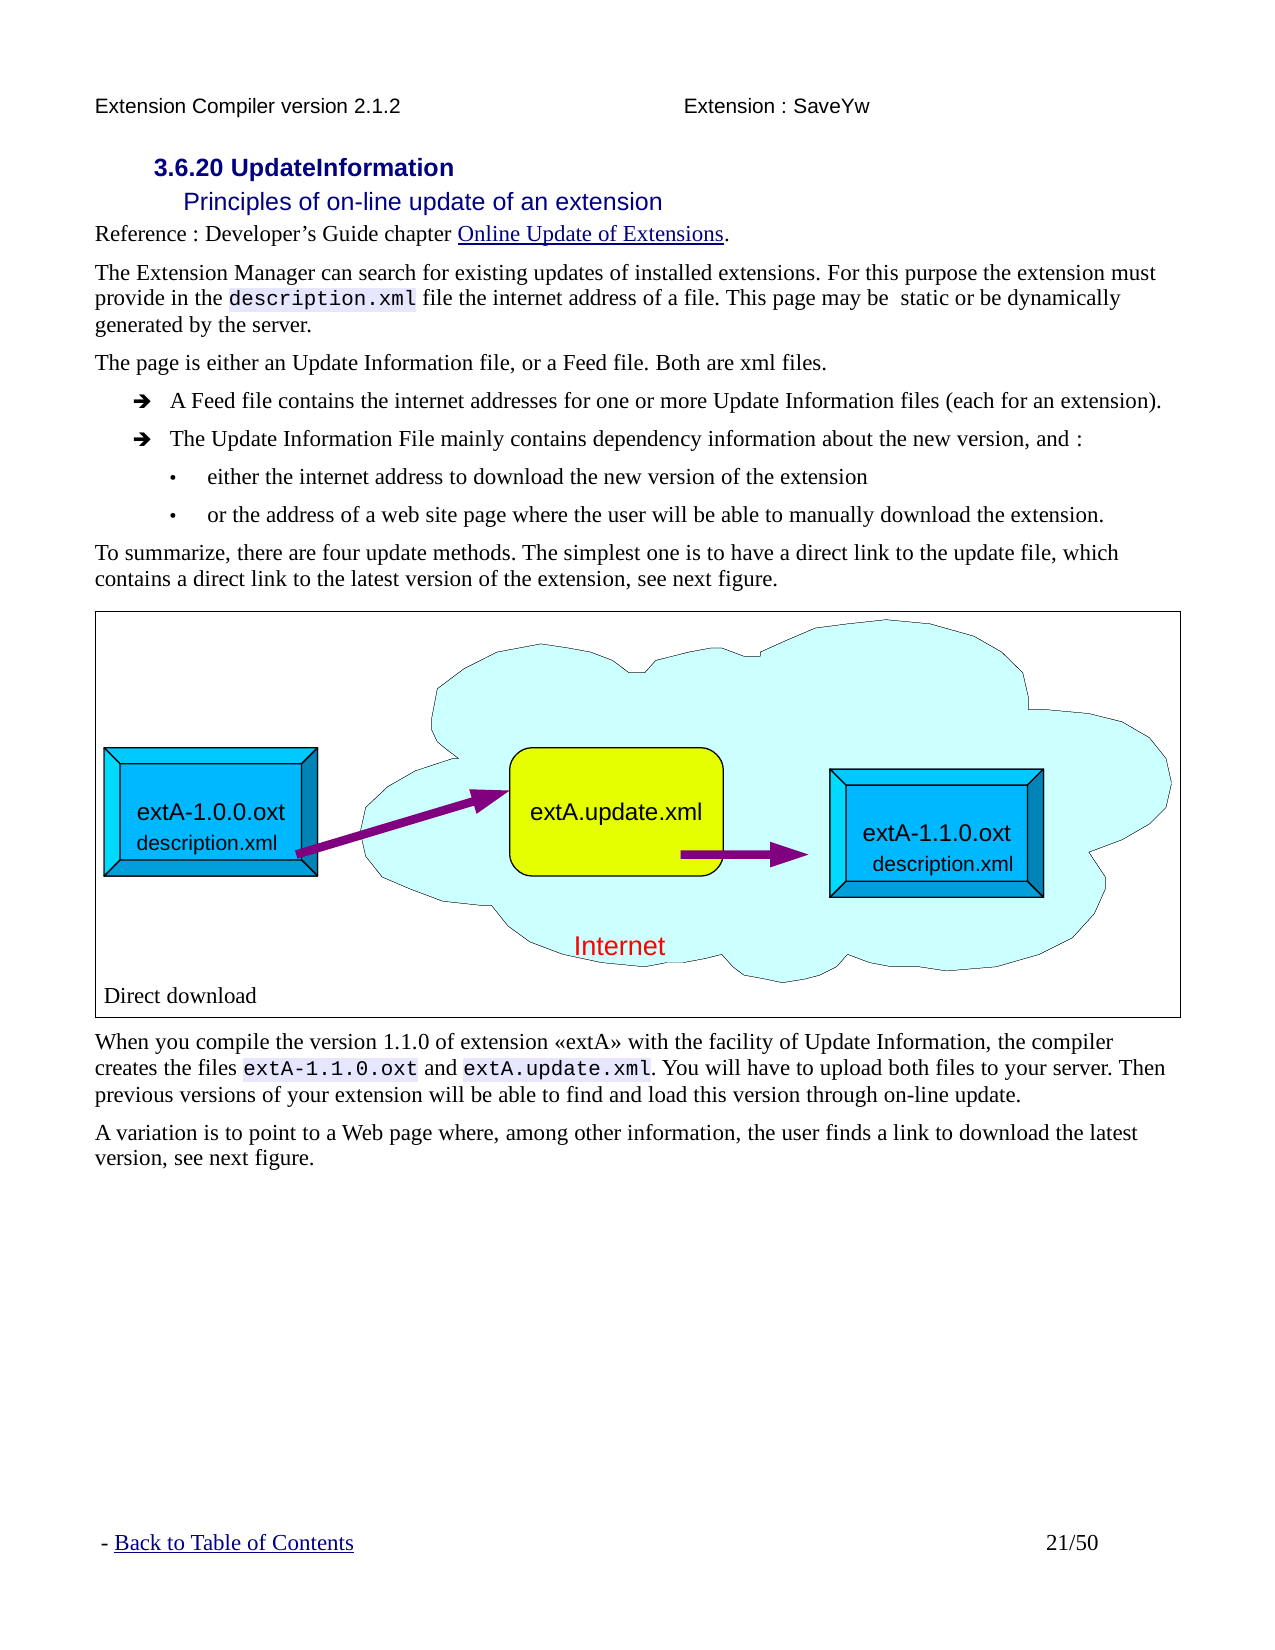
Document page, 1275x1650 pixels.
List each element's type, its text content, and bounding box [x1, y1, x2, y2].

text A variation is to point to a Web page where, among other information, the user finds a link to download the latest version, see next figure. [94, 1119, 1181, 1171]
text [94, 603, 1181, 611]
text The Extension Manager can search for existing updates of installed extensions. For this purpose the extension must provide in the description.xml file the internet address of a file. This page may be static or be dynamically generated by the server. [94, 259, 1181, 337]
subtitle UpdateInformation [153, 153, 1181, 181]
text Reference : Developer’s Guide chapter Online Update of Extensions. [94, 221, 1181, 247]
list or the address of a web site page where the user will be able to manually download the extension. [169, 502, 1181, 527]
list A Feed file contains the internet addresses for one or more Update Information files (each for an extension). [132, 388, 1181, 413]
text Direct download [902, 620, 1172, 780]
text To summarize, there are four update methods. The simplest one is to have a direct link to the update file, which contains a direct link to the latest version of the extension, see next figure. [94, 540, 1181, 591]
list either the internet address to download the new version of the extension [169, 464, 1181, 489]
list The Update Information File mainly contains dependency information about the new version, and : [132, 426, 1181, 451]
subtitle Principles of on-line update of an extension [183, 187, 1181, 215]
text The page is either an Update Information file, or a Feed file. Both are xml files. [94, 350, 1181, 375]
text When you compile the version 1.1.0 of extension «extA» with the facility of Update Information, the compiler creates the files extA-1.1.0.oxt and extA.update.xml. You will have to upload both files to your server. Then previous versions of your extension will be able to find and load this version through on-line update. [94, 612, 1181, 1107]
text Direct download [103, 787, 1172, 1008]
text Direct download [103, 620, 873, 842]
